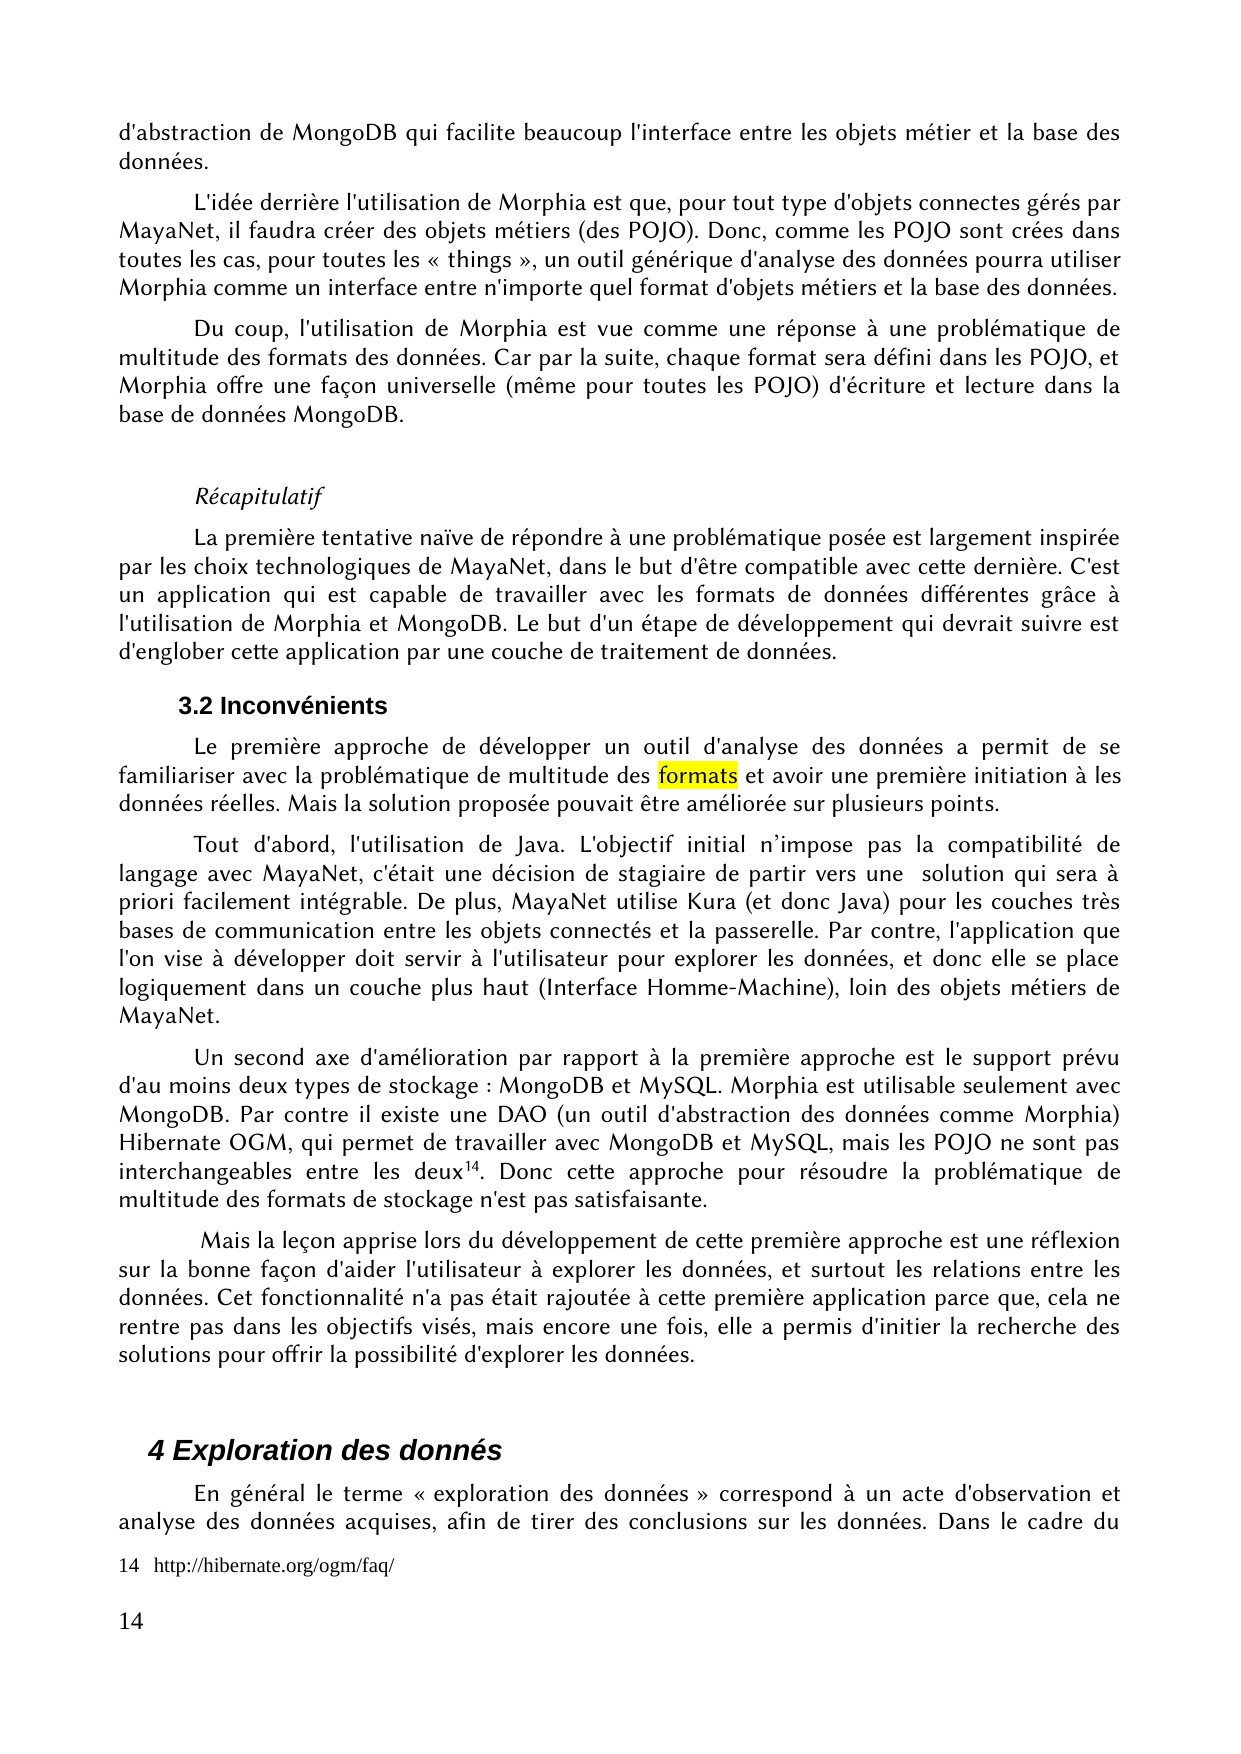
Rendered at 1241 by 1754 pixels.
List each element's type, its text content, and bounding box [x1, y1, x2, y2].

subtitle Inconvénients [118, 691, 1122, 719]
text http://hibernate.org/ogm/faq/ [118, 1553, 1122, 1577]
text Du coup, l'utilisation de Morphia est vue comme une réponse à une problématique de multitude des formats des données. Car par la suite, chaque format sera défini dans les POJO, et Morphia offre une façon universelle (même pour toutes les POJO) d'écriture et lecture dans la base de données MongoDB. [118, 314, 1122, 428]
text Mais la leçon apprise lors du développement de cette première approche est une réflexion sur la bonne façon d'aider l'utilisateur à explorer les données, et surtout les relations entre les données. Cet fonctionnalité n'a pas était rajoutée à cette première application parce que, cela ne rentre pas dans les objectifs visés, mais encore une fois, elle a permis d'initier la recherche des solutions pour offrir la possibilité d'explorer les données. [118, 1226, 1122, 1369]
text Le première approche de développer un outil d'analyse des données a permit de se familiariser avec la problématique de multitude des formats et avoir une première initiation à les données réelles. Mais la solution proposée pouvait être améliorée sur plusieurs points. [118, 732, 1122, 818]
text Un second axe d'amélioration par rapport à la première approche est le support prévu d'au moins deux types de stockage : MongoDB et MySQL. Morphia est utilisable seulement avec MongoDB. Par contre il existe une DAO (un outil d'abstraction des données comme Morphia) Hibernate OGM, qui permet de travailler avec MongoDB et MySQL, mais les POJO ne sont pas interchangeables entre les deux. Donc cette approche pour résoudre la problématique de multitude des formats de stockage n'est pas satisfaisante. [118, 1042, 1122, 1214]
text Tout d'abord, l'utilisation de Java. L'objectif initial n’impose pas la compatibilité de langage avec MayaNet, c'était une décision de stagiaire de partir vers une solution qui sera à priori facilement intégrable. De plus, MayaNet utilise Kura (et donc Java) pour les couches très bases de communication entre les objets connectés et la passerelle. Par contre, l'application que l'on vise à développer doit servir à l'utilisateur pour explorer les données, et donc elle se place logiquement dans un couche plus haut (Interface Homme-Machine), loin des objets métiers de MayaNet. [118, 830, 1122, 1030]
text d'abstraction de MongoDB qui facilite beaucoup l'interface entre les objets métier et la base des données. [118, 118, 1122, 175]
text Récapitulatif [118, 482, 1122, 511]
text La première tentative naïve de répondre à une problématique posée est largement inspirée par les choix technologiques de MayaNet, dans le but d'être compatible avec cette dernière. C'est un application qui est capable de travailler avec les formats de données différentes grâce à l'utilisation de Morphia et MongoDB. Le but d'un étape de développement qui devrait suivre est d'englober cette application par une couche de traitement de données. [118, 523, 1122, 666]
text En général le terme « exploration des données » correspond à un acte d'observation et analyse des données acquises, afin de tirer des conclusions sur les données. Dans le cadre du [118, 1479, 1122, 1536]
subtitle Exploration des donnés [118, 1433, 1122, 1466]
text L'idée derrière l'utilisation de Morphia est que, pour tout type d'objets connectes gérés par MayaNet, il faudra créer des objets métiers (des POJO). Donc, comme les POJO sont crées dans toutes les cas, pour toutes les « things », un outil générique d'analyse des données pourra utiliser Morphia comme un interface entre n'importe quel format d'objets métiers et la base des données. [118, 188, 1122, 302]
